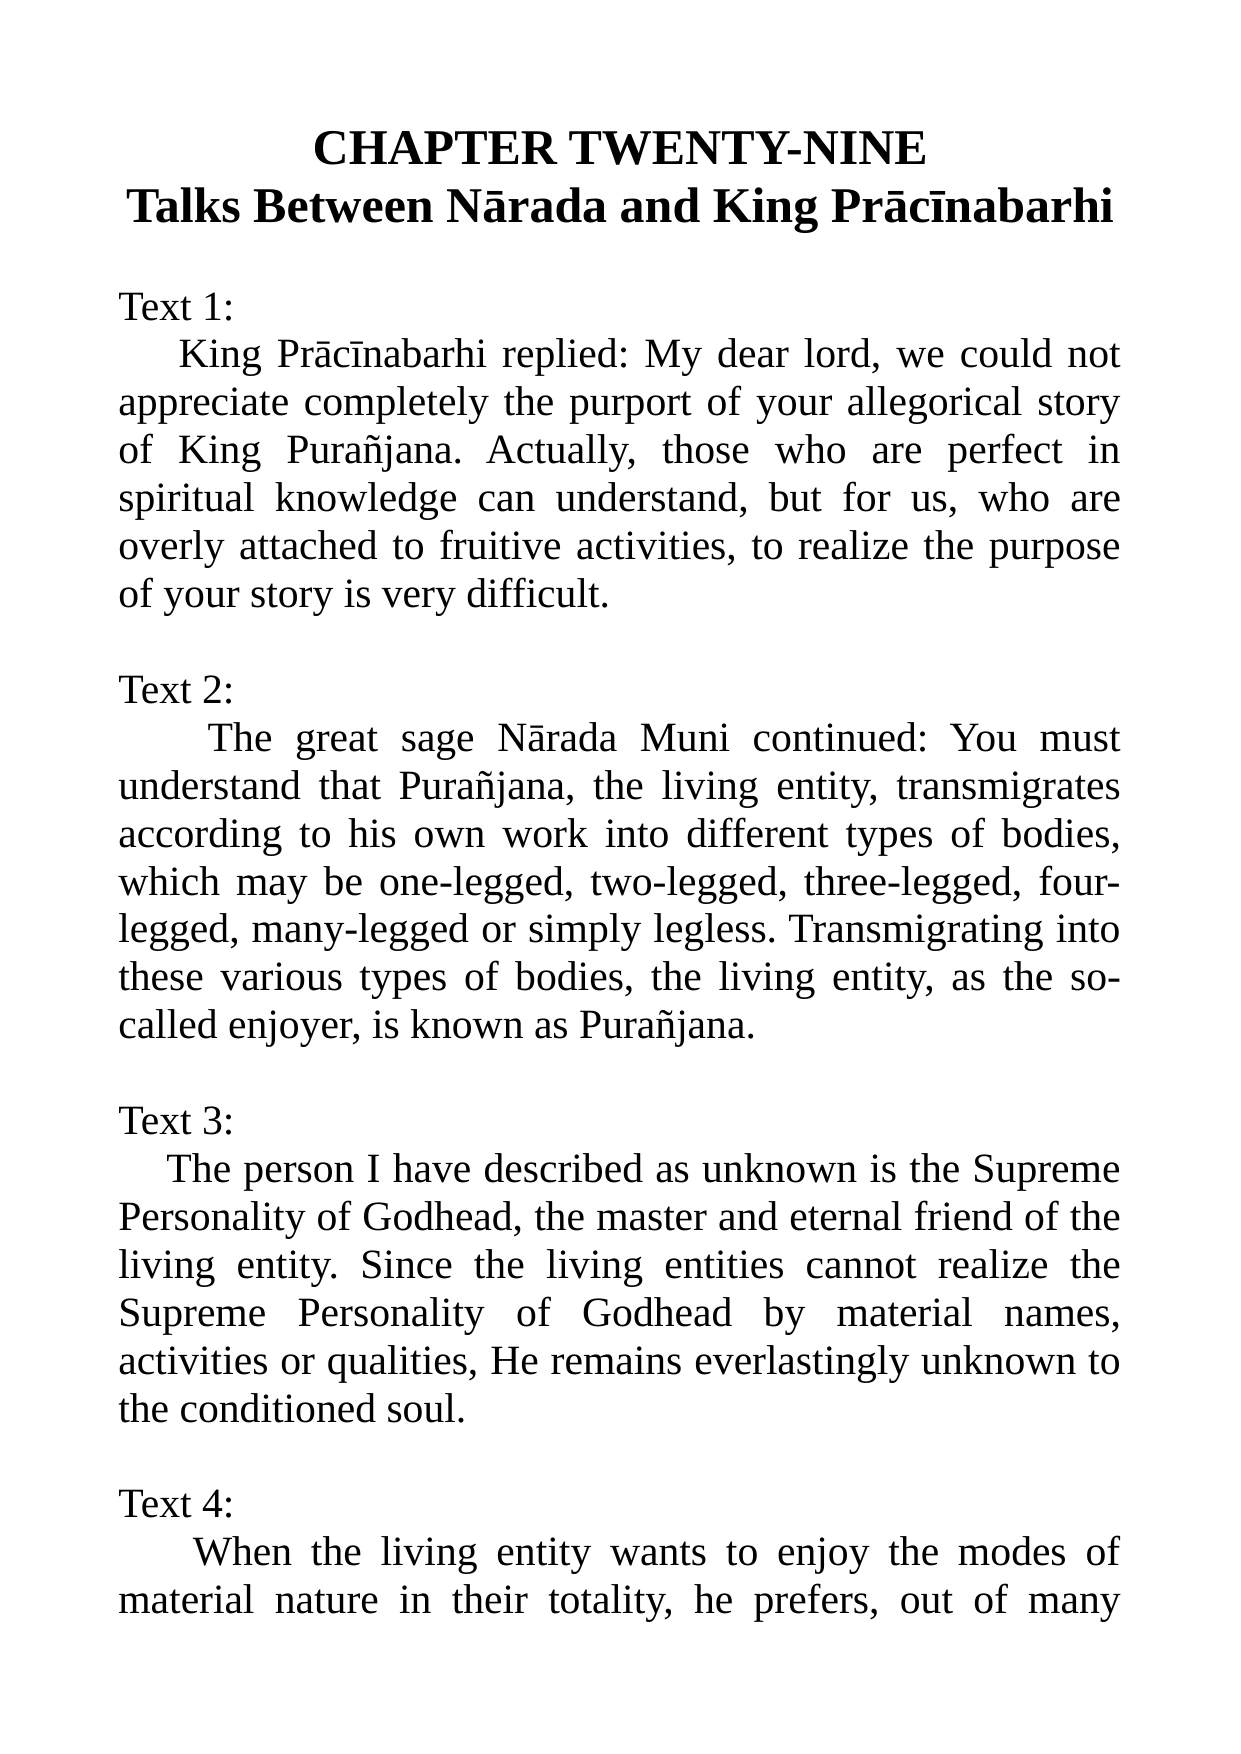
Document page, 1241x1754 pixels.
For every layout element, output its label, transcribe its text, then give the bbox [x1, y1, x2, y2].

text Text 4: [118, 1479, 1122, 1527]
text Text 1: [118, 281, 1122, 329]
text King Prācīnabarhi replied: My dear lord, we could not appreciate completely the purport of your allegorical story of King Purañjana. Actually, those who are perfect in spiritual knowledge can understand, but for us, who are overly attached to fruitive activities, to realize the purpose of your story is very difficult. [118, 329, 1122, 616]
text Text 2: [118, 664, 1122, 712]
text The great sage Nārada Muni continued: You must understand that Purañjana, the living entity, transmigrates according to his own work into different types of bodies, which may be one-legged, two-legged, three-legged, four-legged, many-legged or simply legless. Transmigrating into these various types of bodies, the living entity, as the so-called enjoyer, is known as Purañjana. [118, 712, 1122, 1048]
text The person I have described as unknown is the Supreme Personality of Godhead, the master and eternal friend of the living entity. Since the living entities cannot realize the Supreme Personality of Godhead by material names, activities or qualities, He remains everlastingly unknown to the conditioned soul. [118, 1143, 1122, 1431]
text When the living entity wants to enjoy the modes of material nature in their totality, he prefers, out of many [118, 1527, 1122, 1623]
text Talks Between Nārada and King Prācīnabarhi [118, 176, 1122, 233]
text Text 3: [118, 1096, 1122, 1143]
text CHAPTER TWENTY-NINE [118, 118, 1122, 176]
